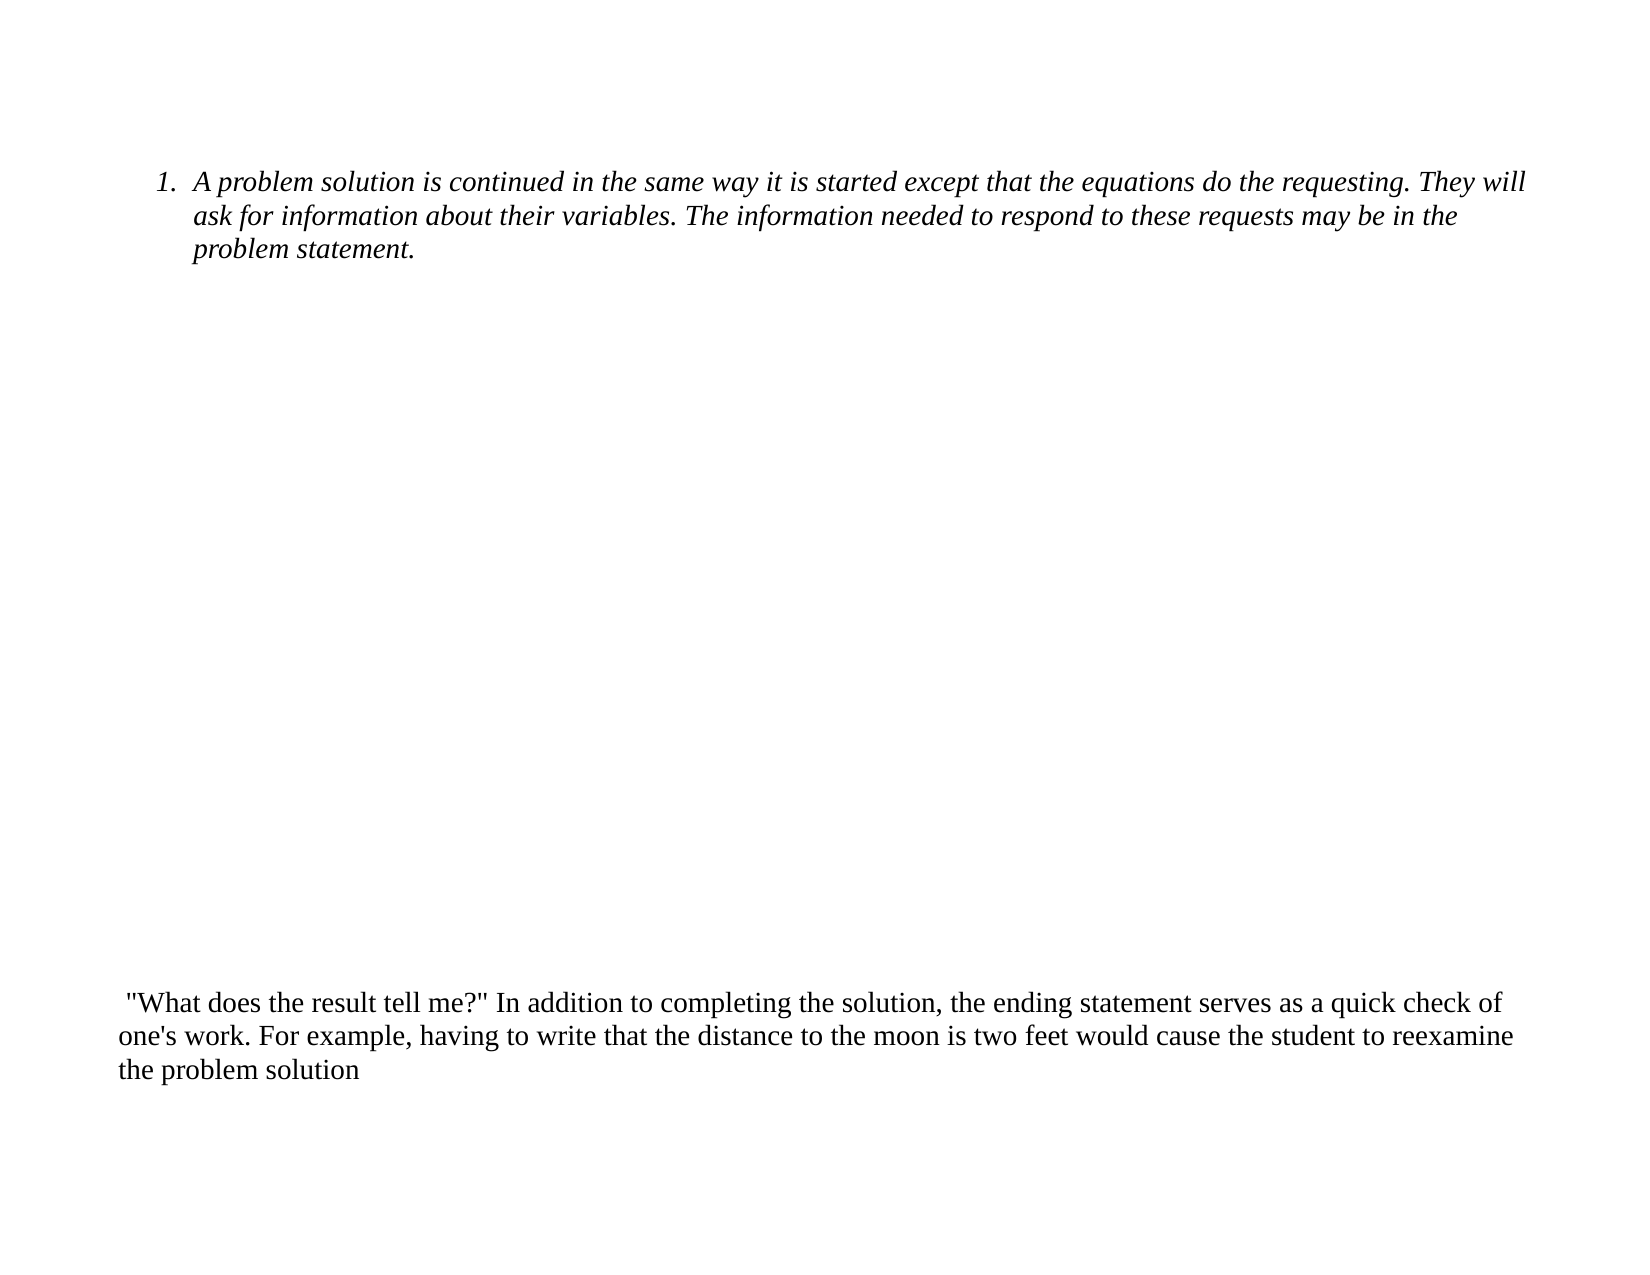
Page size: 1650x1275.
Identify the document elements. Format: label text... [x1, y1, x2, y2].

text "What does the result tell me?" In addition to completing the solution, the ending statement serves as a quick check of one's work. For example, having to write that the distance to the moon is two feet would cause the student to reexamine the problem solution [118, 985, 1532, 1086]
list A problem solution is continued in the same way it is started except that the equations do the requesting. They will ask for information about their variables. The information needed to respond to these requests may be in the problem statement. [156, 164, 1532, 265]
